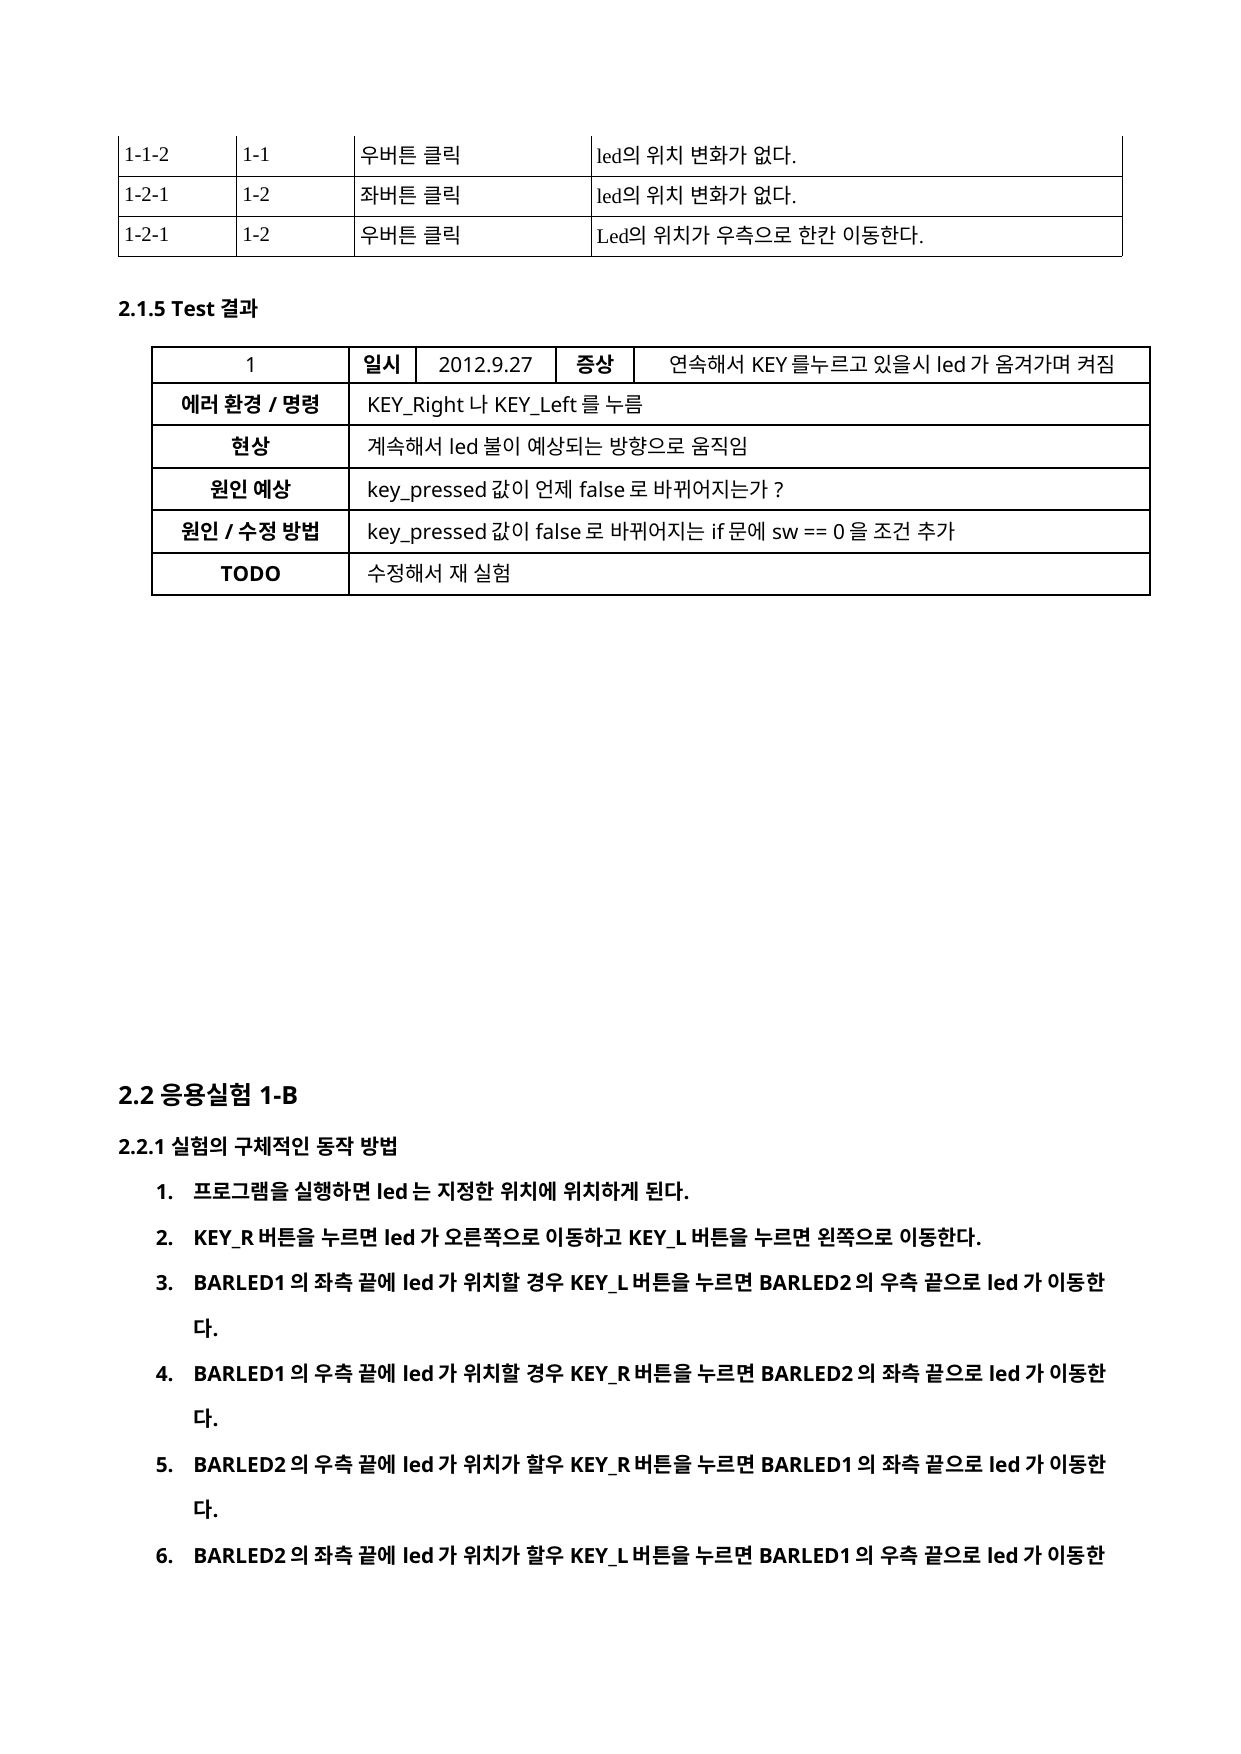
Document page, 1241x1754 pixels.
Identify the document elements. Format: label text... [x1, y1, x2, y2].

table_cell 1-2 [237, 177, 354, 216]
table_cell 1-1-2 [119, 136, 236, 176]
list 프로그램을 실행하면 led는 지정한 위치에 위치하게 된다. [156, 1177, 1122, 1206]
table_cell key_pressed값이 false로 바뀌어지는 if문에 sw == 0을 조건 추가 [350, 511, 1149, 552]
table_cell 계속해서 led불이 예상되는 방향으로 움직임 [350, 426, 1149, 467]
table_cell TODO [153, 554, 348, 594]
table_header 1 [153, 348, 348, 382]
table_cell Led의 위치가 우측으로 한칸 이동한다. [592, 217, 1122, 256]
table_cell 우버튼 클릭 [355, 217, 591, 256]
text 2.2 응용실험 1-B [118, 1078, 1122, 1112]
table_cell 우버튼 클릭 [355, 136, 591, 176]
list BARLED1의 좌측 끝에 led가 위치할 경우 KEY_L버튼을 누르면 BARLED2의 우측 끝으로 led가 이동한다. [156, 1268, 1122, 1342]
table_cell led의 위치 변화가 없다. [592, 177, 1122, 216]
table_cell 1-2 [237, 217, 354, 256]
text 2.2.1 실험의 구체적인 동작 방법 [118, 1132, 1122, 1161]
table_cell 원인 예상 [153, 469, 348, 509]
list BARLED2의 우측 끝에 led가 위치가 할우 KEY_R버튼을 누르면 BARLED1의 좌측 끝으로 led가 이동한다. [156, 1450, 1122, 1524]
table_header 증상 [557, 348, 633, 382]
table_cell led의 위치 변화가 없다. [592, 136, 1122, 176]
table_cell key_pressed값이 언제 false로 바뀌어지는가 ? [350, 469, 1149, 509]
table_cell 1-2-1 [119, 217, 236, 256]
table_cell 좌버튼 클릭 [355, 177, 591, 216]
table_cell KEY_Right 나 KEY_Left를 누름 [350, 384, 1149, 424]
table_cell 원인 / 수정 방법 [153, 511, 348, 552]
table_cell 1-2-1 [119, 177, 236, 216]
table_cell 에러 환경 / 명령 [153, 384, 348, 424]
table_header 연속해서 KEY를누르고 있을시 led가 옴겨가며 켜짐 [635, 348, 1149, 382]
table_header 일시 [350, 348, 415, 382]
text 2.1.5 Test 결과 [118, 294, 1122, 323]
list KEY_R버튼을 누르면 led가 오른쪽으로 이동하고 KEY_L버튼을 누르면 왼쪽으로 이동한다. [156, 1223, 1122, 1251]
list BARLED1의 우측 끝에 led가 위치할 경우 KEY_R버튼을 누르면 BARLED2의 좌측 끝으로 led가 이동한다. [156, 1359, 1122, 1433]
table_cell 1-1 [237, 136, 354, 176]
table_cell 수정해서 재 실험 [350, 554, 1149, 594]
list BARLED2의 좌측 끝에 led가 위치가 할우 KEY_L버튼을 누르면 BARLED1의 우측 끝으로 led가 이동한다. [156, 1541, 1122, 1569]
table_header 2012.9.27 [417, 348, 555, 382]
table_cell 현상 [153, 426, 348, 467]
